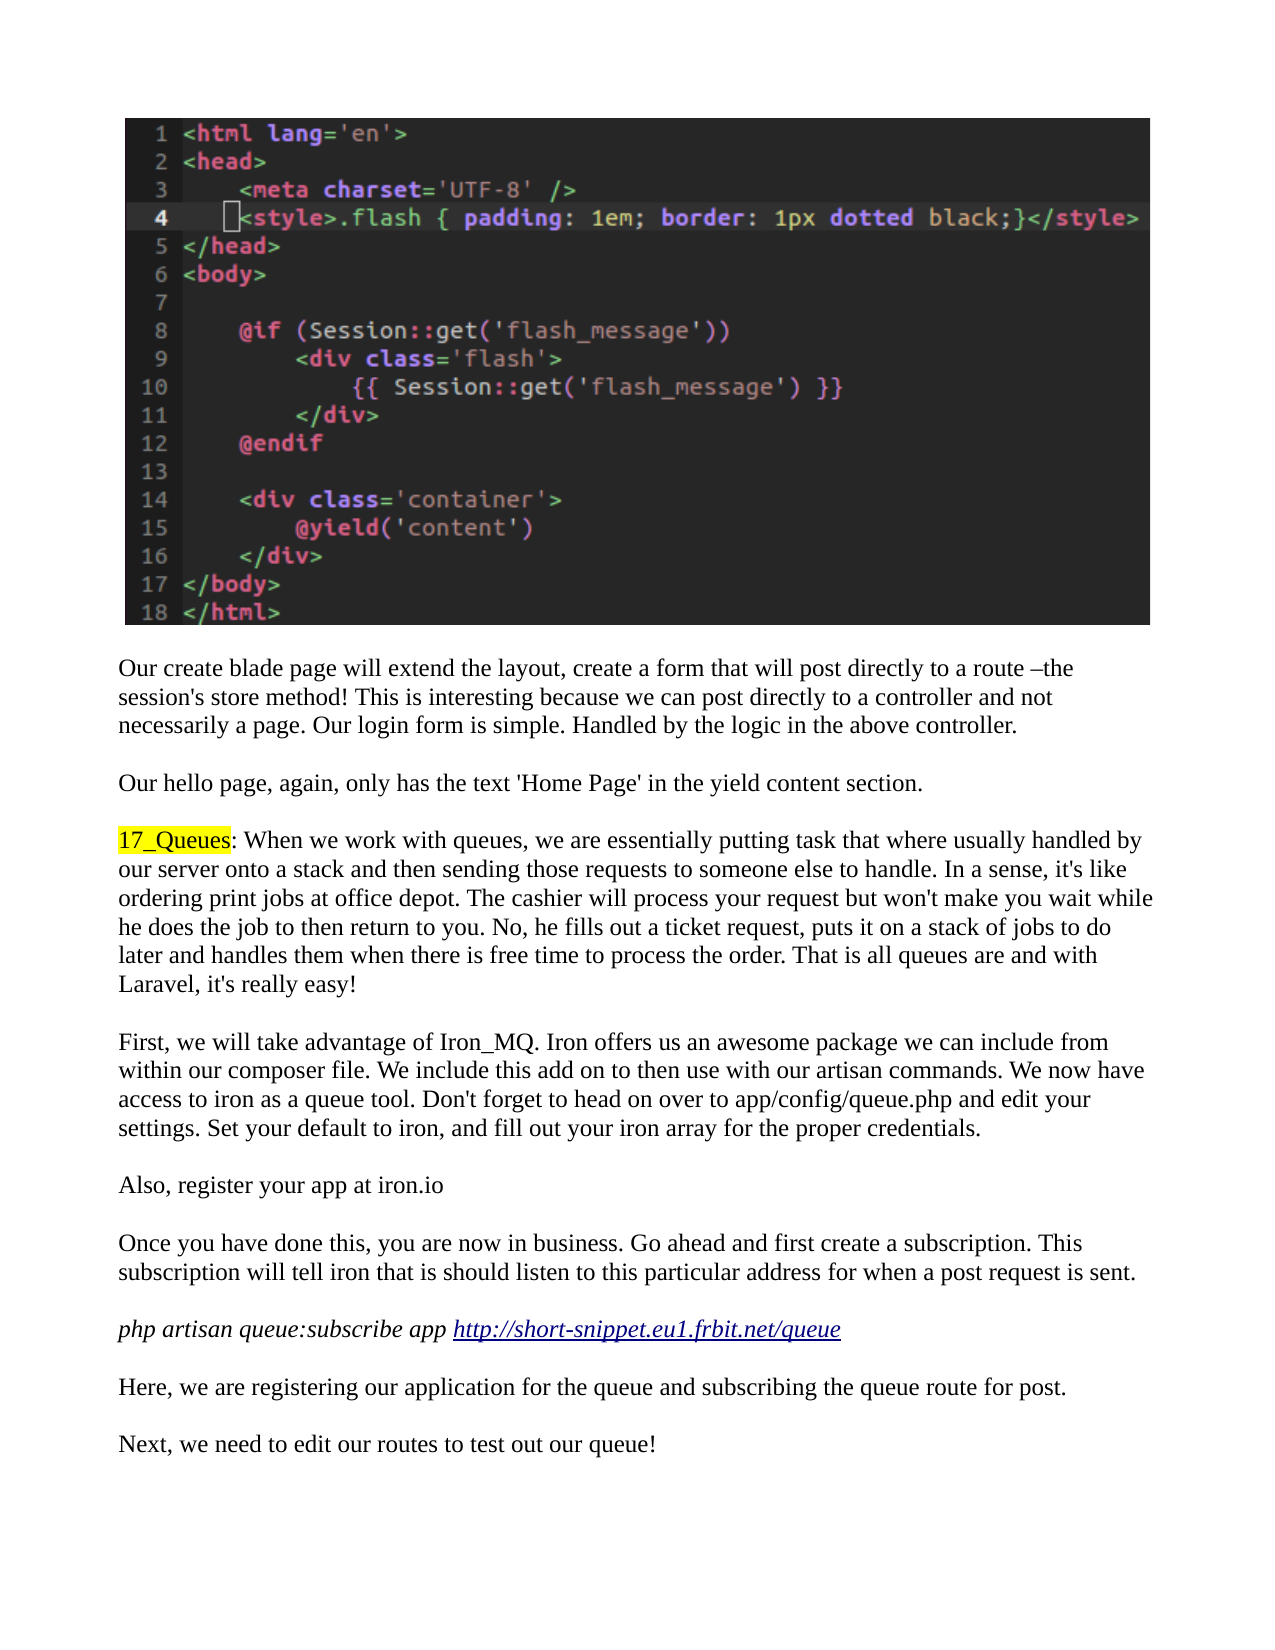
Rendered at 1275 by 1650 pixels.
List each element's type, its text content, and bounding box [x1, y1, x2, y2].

text Once you have done this, you are now in business. Go ahead and first create a subscription. This subscription will tell iron that is should listen to this particular address for when a post request is sent. [118, 1228, 1157, 1314]
text Our create blade page will extend the layout, create a form that will post directly to a route –the session's store method! This is interesting because we can post directly to a controller and not necessarily a page. Our login form is simple. Handled by the logic in the above controller. [118, 653, 1157, 739]
text Also, register your app at iron.io [118, 1171, 1157, 1199]
text 17_Queues: When we work with queues, we are essentially putting task that where usually handled by our server onto a stack and then sending those requests to someone else to handle. In a sense, it's like ordering print jobs at office depot. The cashier will process your request but won't make you wait while he does the job to then return to you. No, he fills out a ticket request, puts it on a stack of jobs to do later and handles them when there is free time to process the order. That is all queues are and with Laravel, it's really easy! First, we will take advantage of Iron_MQ. Iron offers us an awesome package we can include from within our composer file. We include this add on to then use with our artisan commands. We now have access to iron as a queue tool. Don't forget to head on over to app/config/queue.php and edit your settings. Set your default to iron, and fill out your iron array for the proper credentials. [118, 826, 1157, 1142]
text Our hello page, again, only has the text 'Home Page' in the yield content section. [118, 768, 1157, 797]
text php artisan queue:subscribe app http://short-snippet.eu1.frbit.net/queue [118, 1314, 1157, 1372]
picture [125, 118, 1150, 625]
text Next, we need to edit our routes to test out our queue! [118, 1429, 1157, 1458]
text Here, we are registering our application for the queue and subscribing the queue route for post. [118, 1372, 1157, 1401]
